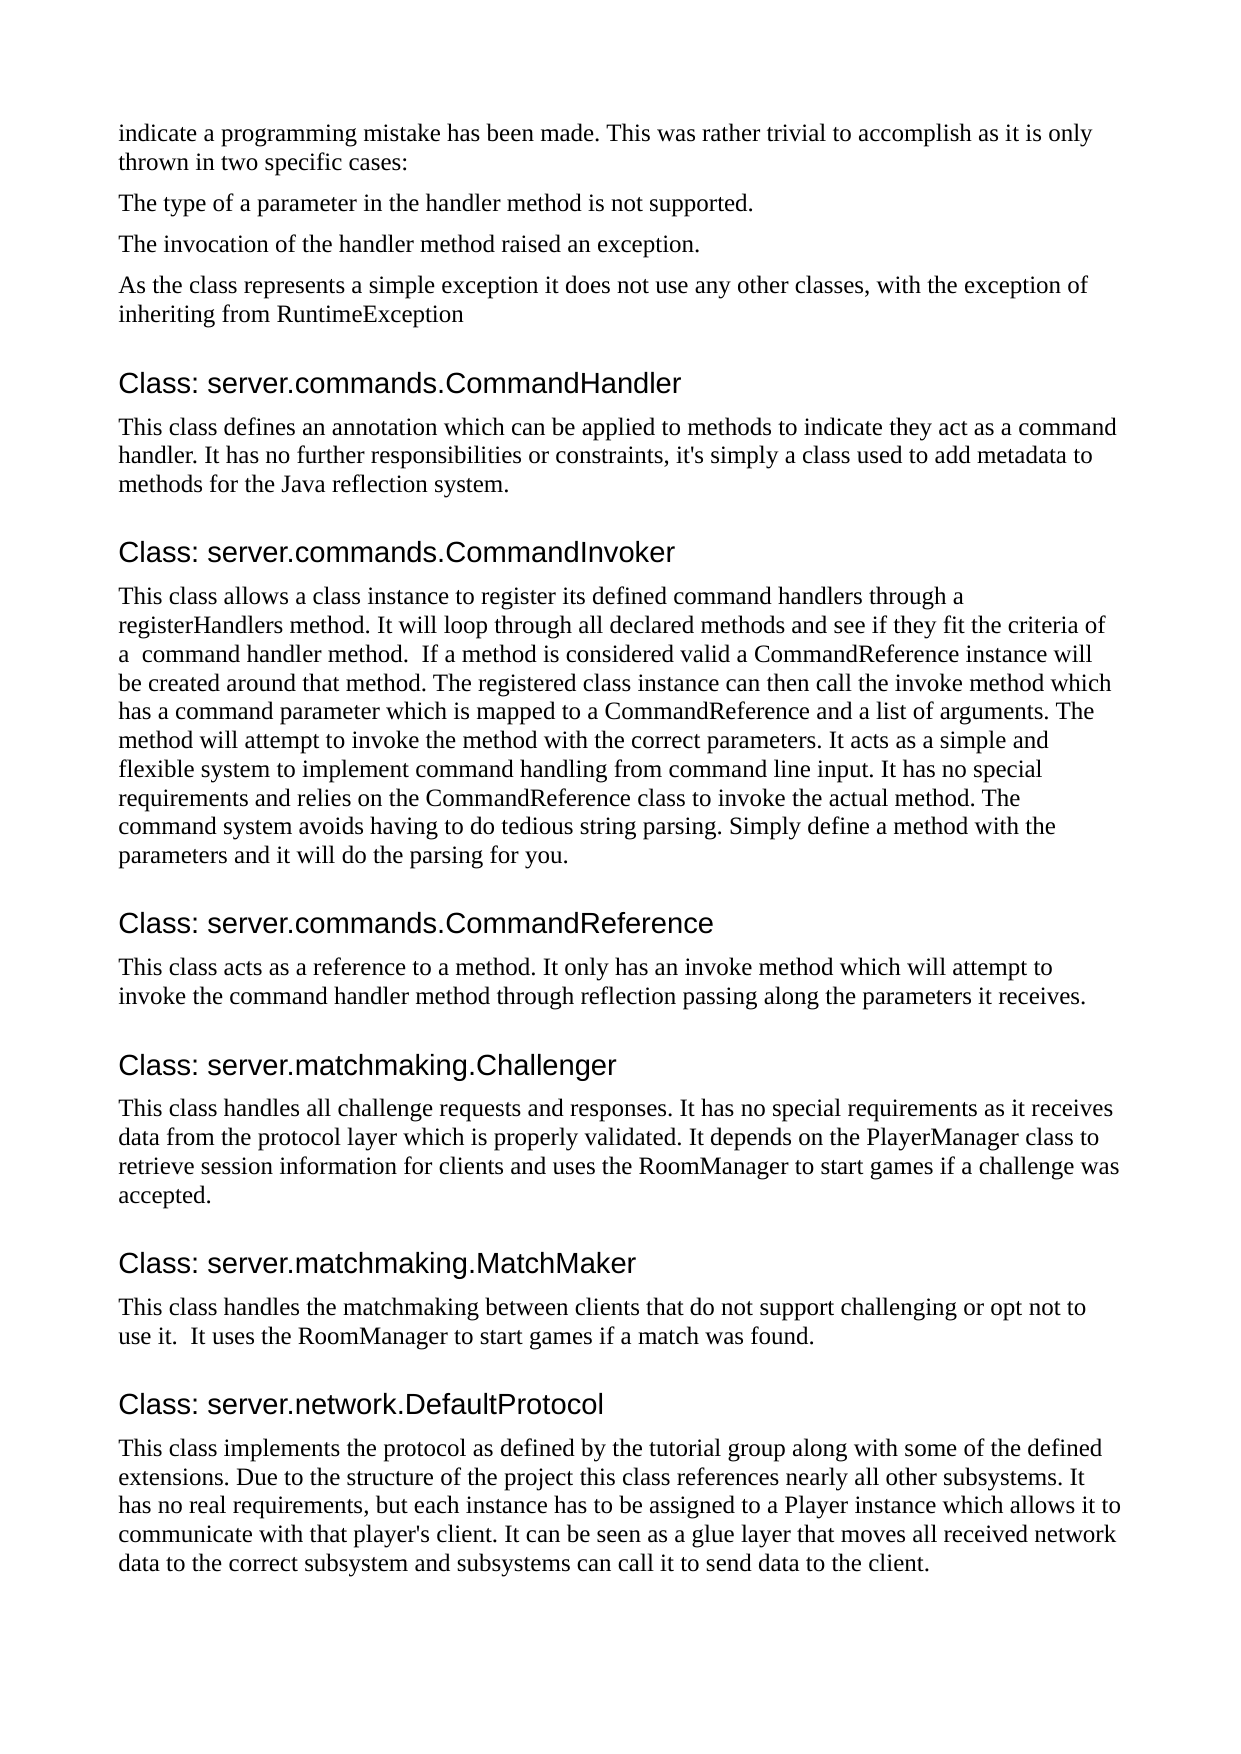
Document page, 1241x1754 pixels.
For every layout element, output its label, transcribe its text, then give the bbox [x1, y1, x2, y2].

subtitle Class: server.commands.CommandInvoker [118, 535, 1122, 569]
text The type of a parameter in the handler method is not supported. [118, 188, 1122, 217]
text As the class represents a simple exception it does not use any other classes, with the exception of inheriting from RuntimeException [118, 271, 1122, 328]
text This class implements the protocol as defined by the tutorial group along with some of the defined extensions. Due to the structure of the project this class references nearly all other subsystems. It has no real requirements, but each instance has to be assigned to a Player instance which allows it to communicate with that player's client. It can be seen as a glue layer that moves all received network data to the correct subsystem and subsystems can call it to send data to the client. [118, 1433, 1122, 1577]
subtitle Class: server.commands.CommandReference [118, 906, 1122, 940]
subtitle Class: server.network.DefaultProtocol [118, 1387, 1122, 1421]
text This class defines an annotation which can be applied to methods to indicate they act as a command handler. It has no further responsibilities or constraints, it's simply a class used to add metadata to methods for the Java reflection system. [118, 412, 1122, 498]
subtitle Class: server.matchmaking.MatchMaker [118, 1246, 1122, 1279]
subtitle Class: server.commands.CommandHandler [118, 366, 1122, 399]
subtitle Class: server.matchmaking.Challenger [118, 1047, 1122, 1081]
text The invocation of the handler method raised an exception. [118, 229, 1122, 258]
text This class handles the matchmaking between clients that do not support challenging or opt not to use it. It uses the RoomManager to start games if a match was found. [118, 1292, 1122, 1349]
text This class handles all challenge requests and responses. It has no special requirements as it receives data from the protocol layer which is properly validated. It depends on the PlayerManager class to retrieve session information for clients and uses the RoomManager to start games if a challenge was accepted. [118, 1093, 1122, 1208]
text indicate a programming mistake has been made. This was rather trivial to accomplish as it is only thrown in two specific cases: [118, 118, 1122, 176]
text This class acts as a reference to a method. It only has an invoke method which will attempt to invoke the command handler method through reflection passing along the parameters it receives. [118, 952, 1122, 1010]
text This class allows a class instance to register its defined command handlers through a registerHandlers method. It will loop through all declared methods and see if they fit the criteria of a command handler method. If a method is considered valid a CommandReference instance will be created around that method. The registered class instance can then call the invoke method which has a command parameter which is mapped to a CommandReference and a list of arguments. The method will attempt to invoke the method with the correct parameters. It acts as a simple and flexible system to implement command handling from command line input. It has no special requirements and relies on the CommandReference class to invoke the actual method. The command system avoids having to do tedious string parsing. Simply define a method with the parameters and it will do the parsing for you. [118, 581, 1122, 869]
